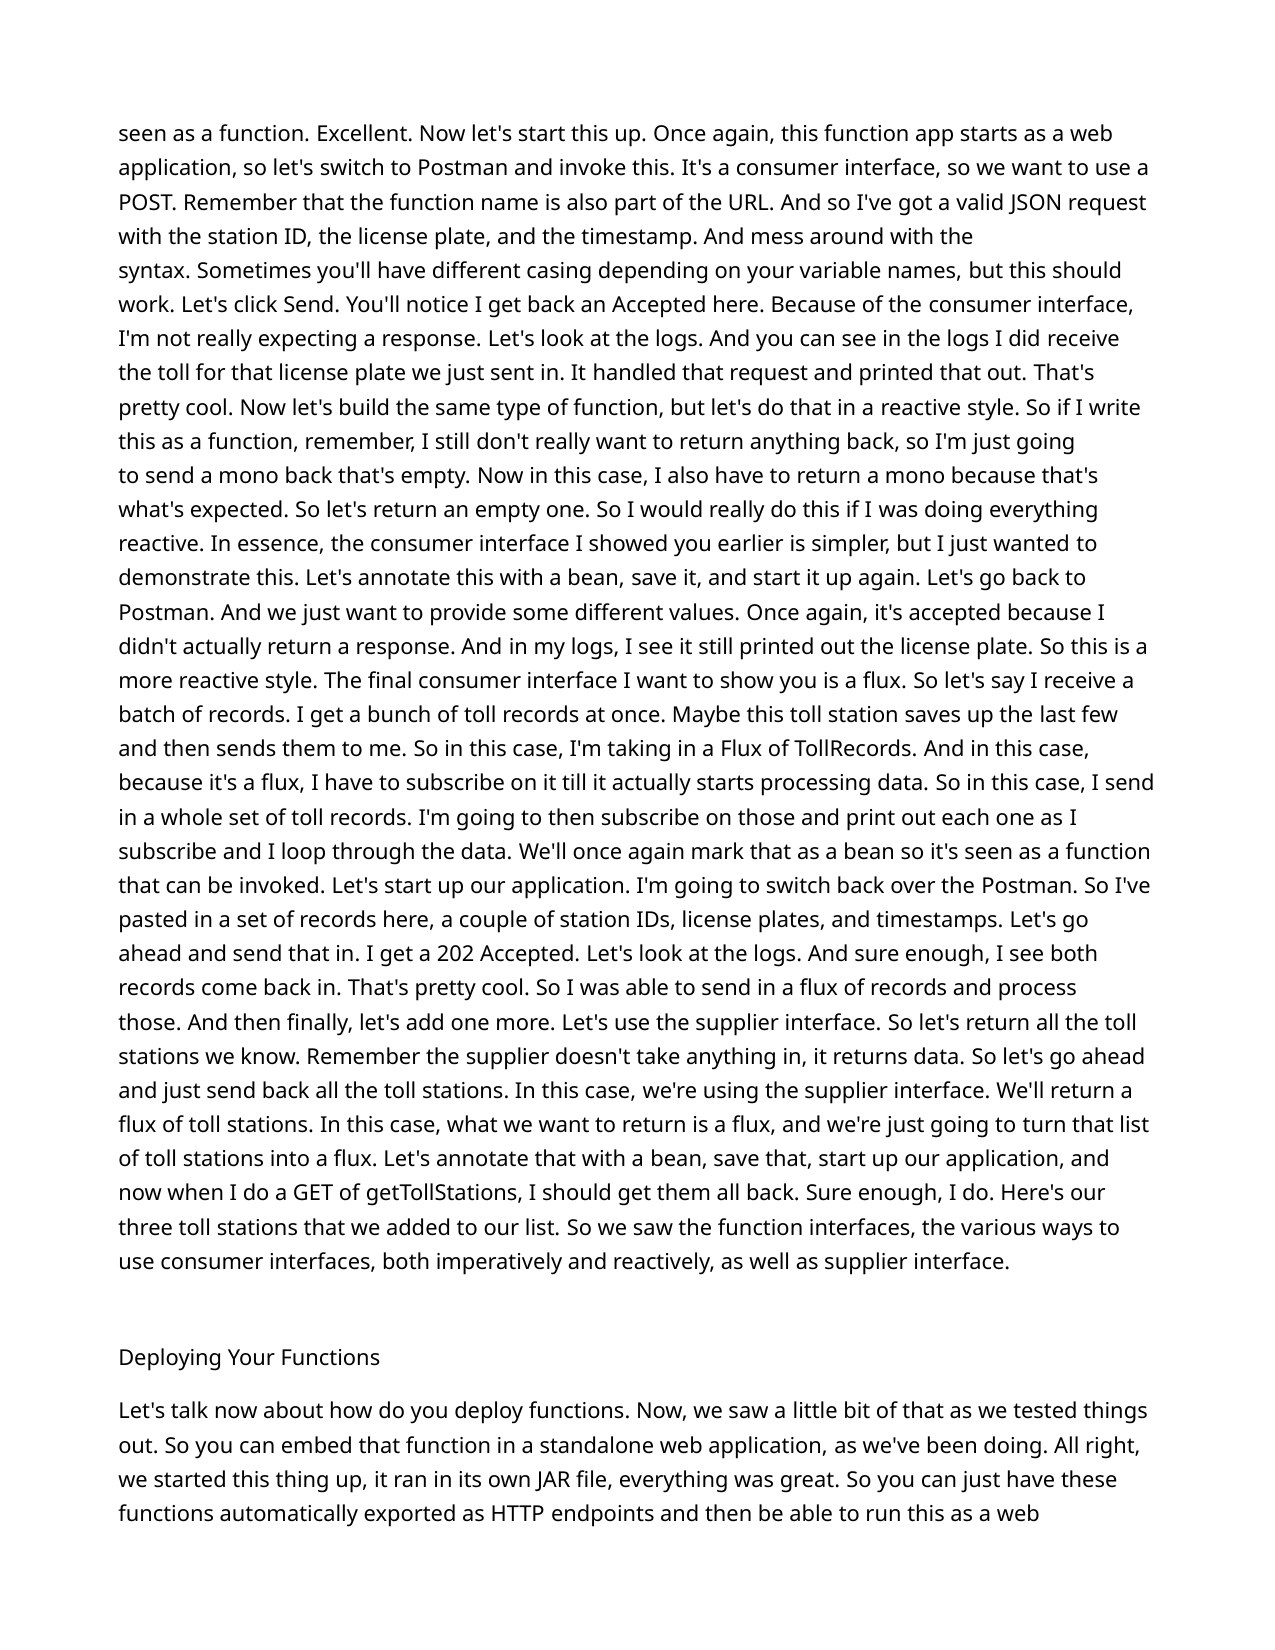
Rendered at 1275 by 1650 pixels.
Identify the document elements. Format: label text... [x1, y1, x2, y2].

text seen as a function. Excellent. Now let's start this up. Once again, this function app starts as a web application, so let's switch to Postman and invoke this. It's a consumer interface, so we want to use a POST. Remember that the function name is also part of the URL. And so I've got a valid JSON request with the station ID, the license plate, and the timestamp. And mess around with the syntax. Sometimes you'll have different casing depending on your variable names, but this should work. Let's click Send. You'll notice I get back an Accepted here. Because of the consumer interface, I'm not really expecting a response. Let's look at the logs. And you can see in the logs I did receive the toll for that license plate we just sent in. It handled that request and printed that out. That's pretty cool. Now let's build the same type of function, but let's do that in a reactive style. So if I write this as a function, remember, I still don't really want to return anything back, so I'm just going to send a mono back that's empty. Now in this case, I also have to return a mono because that's what's expected. So let's return an empty one. So I would really do this if I was doing everything reactive. In essence, the consumer interface I showed you earlier is simpler, but I just wanted to demonstrate this. Let's annotate this with a bean, save it, and start it up again. Let's go back to Postman. And we just want to provide some different values. Once again, it's accepted because I didn't actually return a response. And in my logs, I see it still printed out the license plate. So this is a more reactive style. The final consumer interface I want to show you is a flux. So let's say I receive a batch of records. I get a bunch of toll records at once. Maybe this toll station saves up the last few and then sends them to me. So in this case, I'm taking in a Flux of TollRecords. And in this case, because it's a flux, I have to subscribe on it till it actually starts processing data. So in this case, I send in a whole set of toll records. I'm going to then subscribe on those and print out each one as I subscribe and I loop through the data. We'll once again mark that as a bean so it's seen as a function that can be invoked. Let's start up our application. I'm going to switch back over the Postman. So I've pasted in a set of records here, a couple of station IDs, license plates, and timestamps. Let's go ahead and send that in. I get a 202 Accepted. Let's look at the logs. And sure enough, I see both records come back in. That's pretty cool. So I was able to send in a flux of records and process those. And then finally, let's add one more. Let's use the supplier interface. So let's return all the toll stations we know. Remember the supplier doesn't take anything in, it returns data. So let's go ahead and just send back all the toll stations. In this case, we're using the supplier interface. We'll return a flux of toll stations. In this case, what we want to return is a flux, and we're just going to turn that list of toll stations into a flux. Let's annotate that with a bean, save that, start up our application, and now when I do a GET of getTollStations, I should get them all back. Sure enough, I do. Here's our three toll stations that we added to our list. So we saw the function interfaces, the various ways to use consumer interfaces, both imperatively and reactively, as well as supplier interface. [118, 118, 1157, 1275]
subtitle Deploying Your Functions [118, 1342, 1157, 1372]
text Let's talk now about how do you deploy functions. Now, we saw a little bit of that as we tested things out. So you can embed that function in a standalone web application, as we've been doing. All right, we started this thing up, it ran in its own JAR file, everything was great. So you can just have these functions automatically exported as HTTP endpoints and then be able to run this as a web [118, 1396, 1157, 1528]
